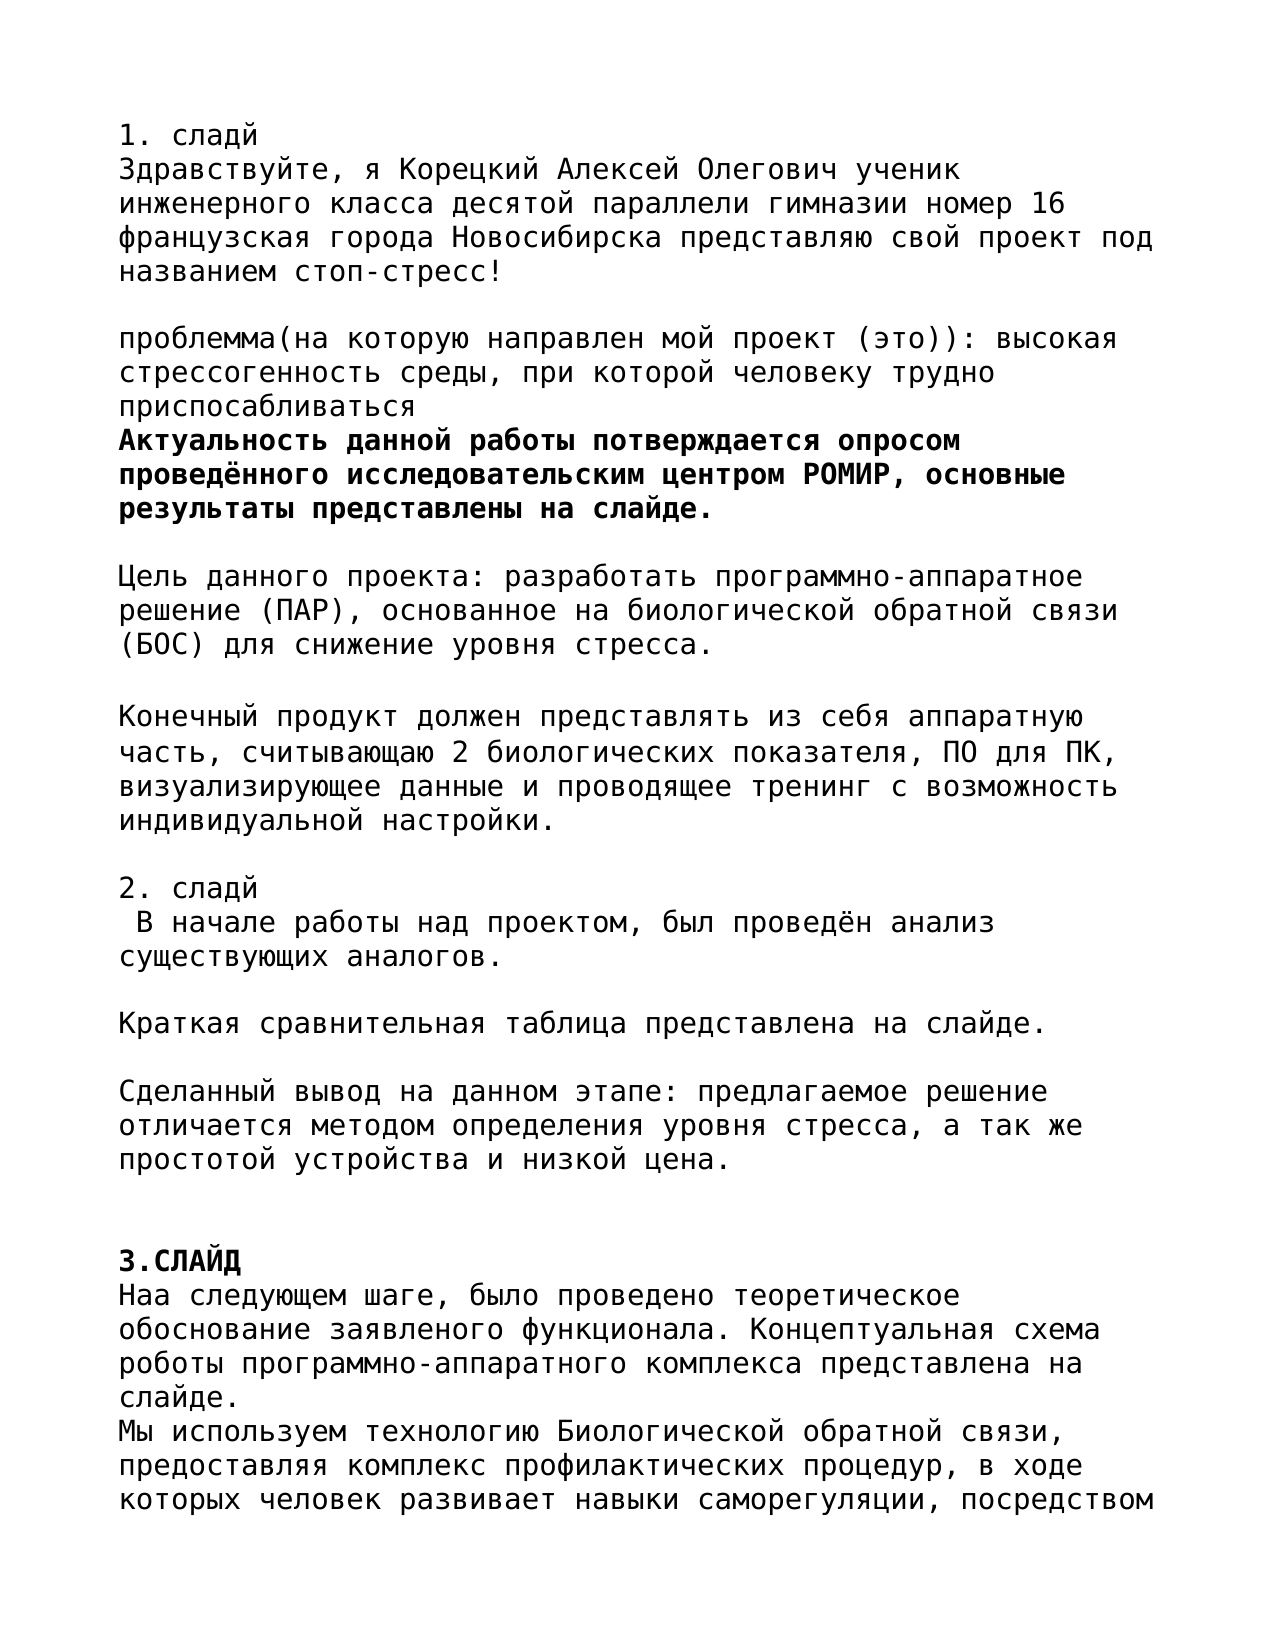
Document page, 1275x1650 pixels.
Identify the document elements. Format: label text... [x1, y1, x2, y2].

text проблемма(на которую направлен мой проект (это)): высокая стрессогенность среды, при которой человеку трудно приспосабливаться [118, 322, 1157, 424]
text 1. сладй [118, 118, 1157, 152]
text Мы используем технологию Биологической обратной связи, предоставляя комплекс профилактических процедур, в ходе которых человек развивает навыки саморегуляции, посредством [118, 1414, 1157, 1516]
text Цель данного проекта: разработать программно-аппаратное решение (ПАР), основанное на биологической обратной связи (БОС) для снижение уровня стресса. [118, 559, 1157, 661]
text Конечный продукт должен представлять из себя аппаратную часть, считывающаю 2 биологических показателя, ПО для ПК, визуализирующее данные и проводящее тренинг с возможность индивидуальной настройки. [118, 695, 1157, 837]
text 2. сладй [118, 871, 1157, 905]
text 3.СЛАЙД [118, 1244, 1157, 1278]
text В начале работы над проектом, был проведён анализ существующих аналогов. [118, 905, 1157, 973]
text Актуальность данной работы потверждается опросом проведённого исследовательским центром РОМИР, основные результаты представлены на слайде. [118, 424, 1157, 526]
text Краткая сравнительная таблица представлена на слайде. [118, 1007, 1157, 1041]
text Наа следующем шаге, было проведено теоретическое обоснование заявленого функционала. Концептуальная схема роботы программно-аппаратного комплекса представлена на слайде. [118, 1278, 1157, 1414]
text Здравствуйте, я Корецкий Алексей Олегович ученик инженерного класса десятой параллели гимназии номер 16 французская города Новосибирска представляю свой проект под названием стоп-стресс! [118, 152, 1157, 288]
text Сделанный вывод на данном этапе: предлагаемое решение отличается методом определения уровня стресса, а так же простотой устройства и низкой цена. [118, 1075, 1157, 1177]
